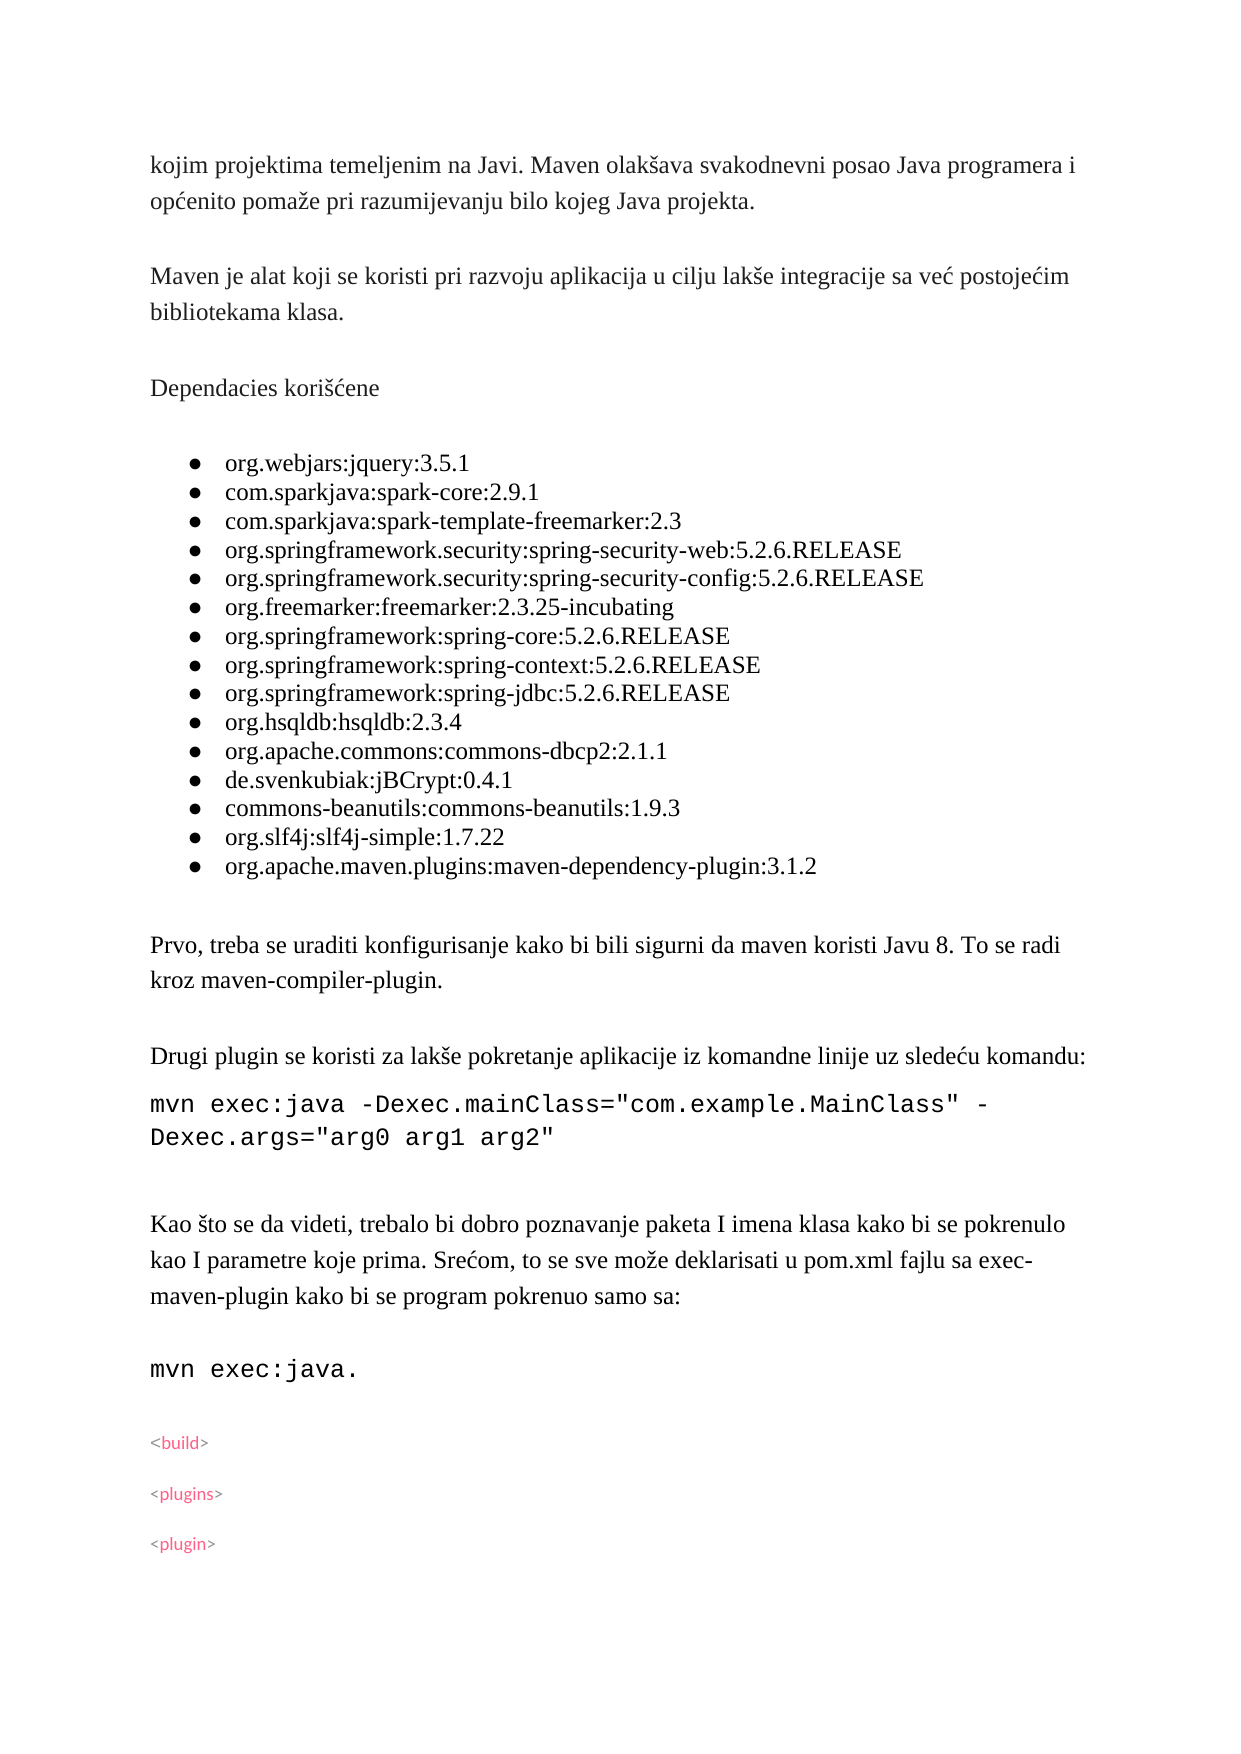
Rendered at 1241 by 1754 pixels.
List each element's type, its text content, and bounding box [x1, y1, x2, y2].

text Dependacies korišćene [150, 373, 1090, 402]
text Prvo, treba se uraditi konfigurisanje kako bi bili sigurni da maven koristi Javu 8. To se radi kroz maven-compiler-plugin. [150, 930, 1090, 994]
list commons-beanutils:commons-beanutils:1.9.3 [187, 793, 1090, 822]
list org.springframework.security:spring-security-config:5.2.6.RELEASE [187, 563, 1090, 592]
list org.freemarker:freemarker:2.3.25-incubating [187, 592, 1090, 621]
list org.springframework:spring-core:5.2.6.RELEASE [187, 621, 1090, 650]
text kojim projektima temeljenim na Javi. Maven olakšava svakodnevni posao Java programera i općenito pomaže pri razumijevanju bilo kojeg Java projekta. [150, 150, 1090, 215]
list org.apache.maven.plugins:maven-dependency-plugin:3.1.2 [187, 851, 1090, 880]
list com.sparkjava:spark-core:2.9.1 [187, 477, 1090, 506]
list org.slf4j:slf4j-simple:1.7.22 [187, 822, 1090, 851]
text mvn exec:java. [150, 1356, 1090, 1384]
text <build> [150, 1431, 1090, 1455]
list org.springframework:spring-context:5.2.6.RELEASE [187, 650, 1090, 678]
text Maven je alat koji se koristi pri razvoju aplikacija u cilju lakše integracije sa već postojećim bibliotekama klasa. [150, 261, 1090, 326]
text mvn exec:java -Dexec.mainClass="com.example.MainClass" -Dexec.args="arg0 arg1 arg2" [150, 1092, 1090, 1152]
list org.apache.commons:commons-dbcp2:2.1.1 [187, 736, 1090, 765]
text <plugins> [150, 1482, 1090, 1505]
list org.webjars:jquery:3.5.1 [187, 448, 1090, 477]
list org.springframework:spring-jdbc:5.2.6.RELEASE [187, 678, 1090, 707]
text Drugi plugin se koristi za lakše pokretanje aplikacije iz komandne linije uz sledeću komandu: [150, 1041, 1090, 1070]
text <plugin> [150, 1532, 1090, 1554]
text Kao što se da videti, trebalo bi dobro poznavanje paketa I imena klasa kako bi se pokrenulo kao I parametre koje prima. Srećom, to se sve može deklarisati u pom.xml fajlu sa exec-maven-plugin kako bi se program pokrenuo samo sa: [150, 1209, 1090, 1309]
list com.sparkjava:spark-template-freemarker:2.3 [187, 506, 1090, 535]
list de.svenkubiak:jBCrypt:0.4.1 [187, 765, 1090, 793]
list org.springframework.security:spring-security-web:5.2.6.RELEASE [187, 535, 1090, 563]
list org.hsqldb:hsqldb:2.3.4 [187, 707, 1090, 736]
